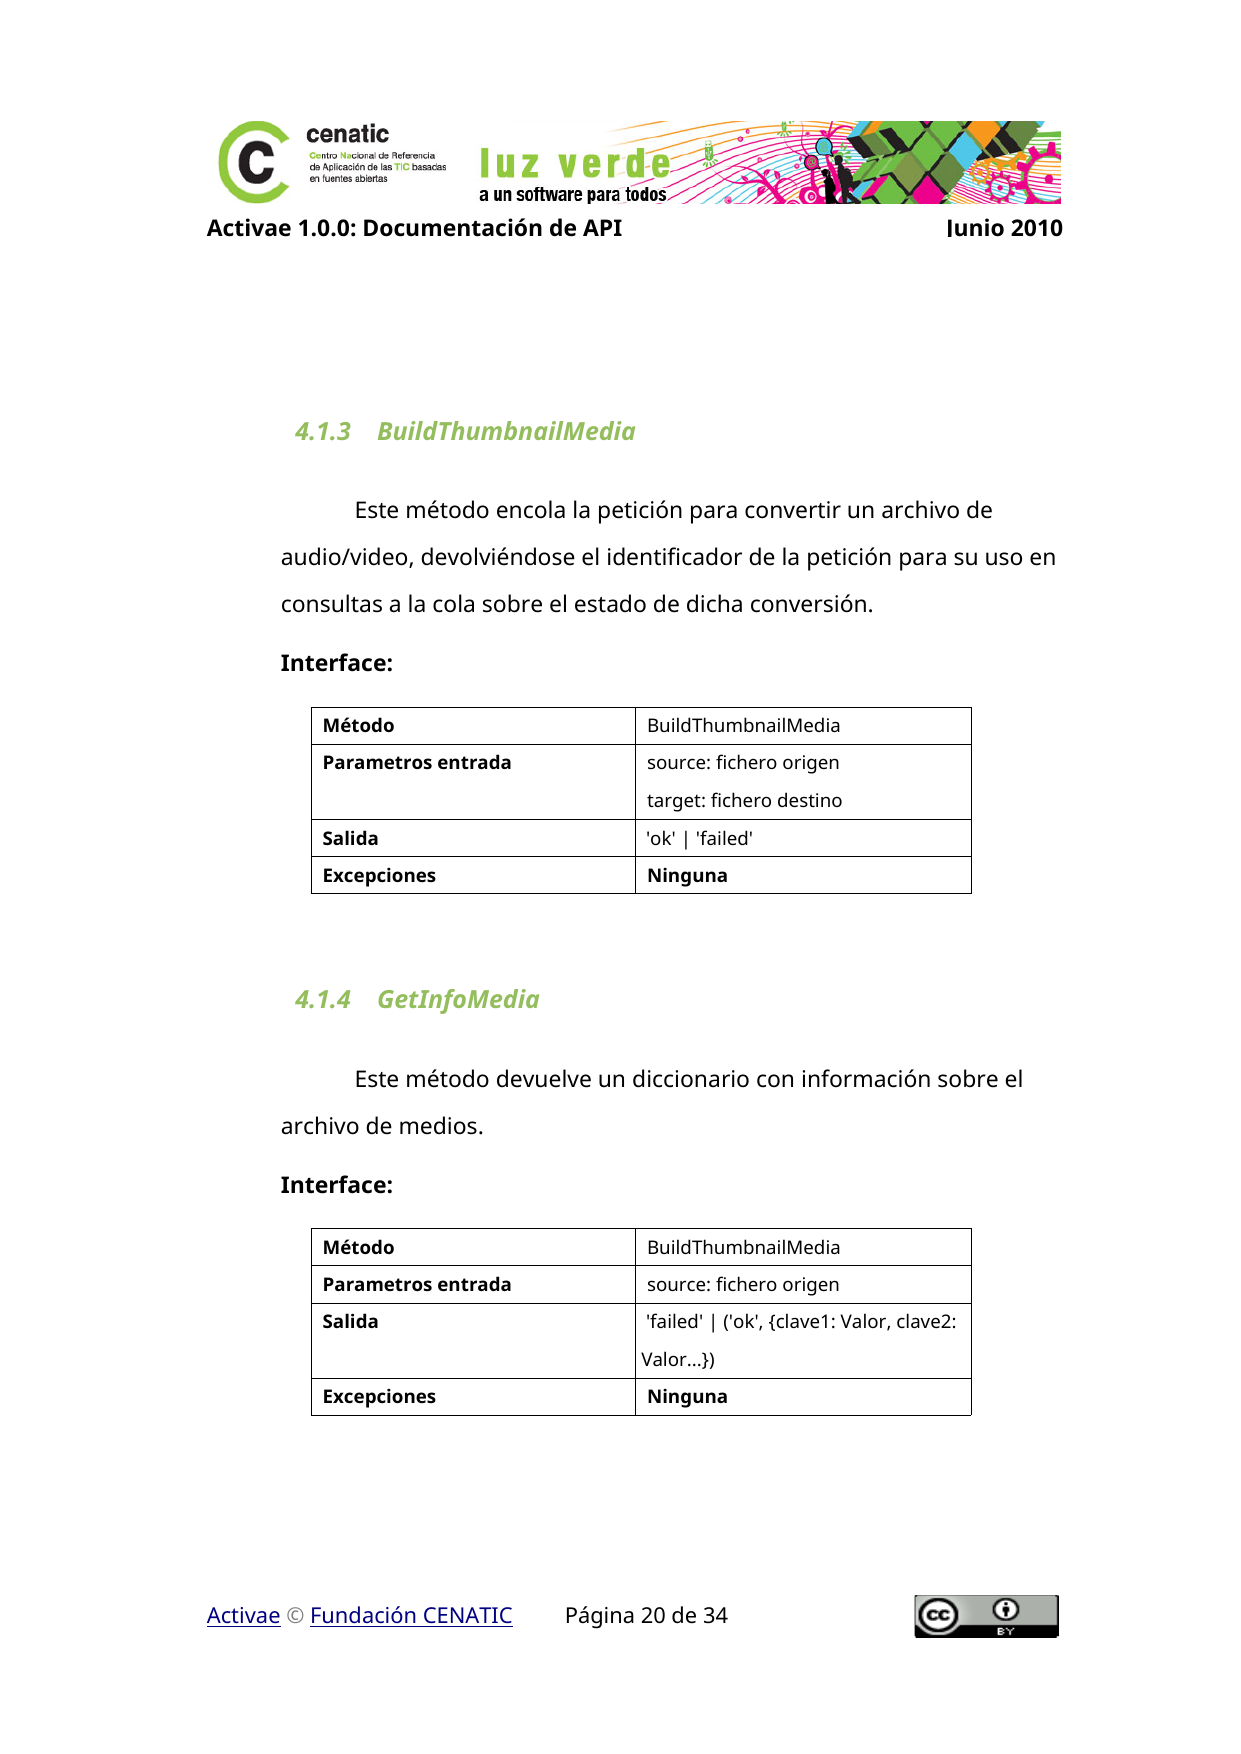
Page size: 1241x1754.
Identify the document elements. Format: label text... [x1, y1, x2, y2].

picture [211, 121, 1061, 204]
text Interface: [281, 647, 1063, 678]
table_header Método [312, 708, 635, 744]
table_cell Ninguna [636, 857, 971, 893]
table_cell Excepciones [312, 857, 635, 893]
table_header BuildThumbnailMedia [636, 708, 971, 744]
table_header Método [312, 1229, 635, 1265]
table_cell Parametros entrada [312, 745, 635, 819]
table_cell Salida [312, 820, 635, 856]
table_cell source: fichero origen [636, 1266, 971, 1302]
text Este método devuelve un diccionario con información sobre el archivo de medios. [281, 1063, 1063, 1141]
table_cell 'failed' | ('ok', {clave1: Valor, clave2: Valor...}) [636, 1304, 971, 1378]
subtitle GetInfoMedia [207, 982, 1063, 1016]
text Interface: [281, 1169, 1063, 1200]
table_cell Ninguna [636, 1379, 971, 1415]
table_cell 'ok' | 'failed' [636, 820, 971, 856]
table_cell Excepciones [312, 1379, 635, 1415]
table_cell Salida [312, 1304, 635, 1378]
table_cell source: fichero origen target: fichero destino [636, 745, 971, 819]
picture [914, 1595, 1059, 1638]
text Este método encola la petición para convertir un archivo de audio/video, devolviéndose el identificador de la petición para su uso en consultas a la cola sobre el estado de dicha conversión. [281, 494, 1063, 619]
table_header BuildThumbnailMedia [636, 1229, 971, 1265]
subtitle BuildThumbnailMedia [207, 414, 1063, 448]
table_cell Parametros entrada [312, 1266, 635, 1302]
